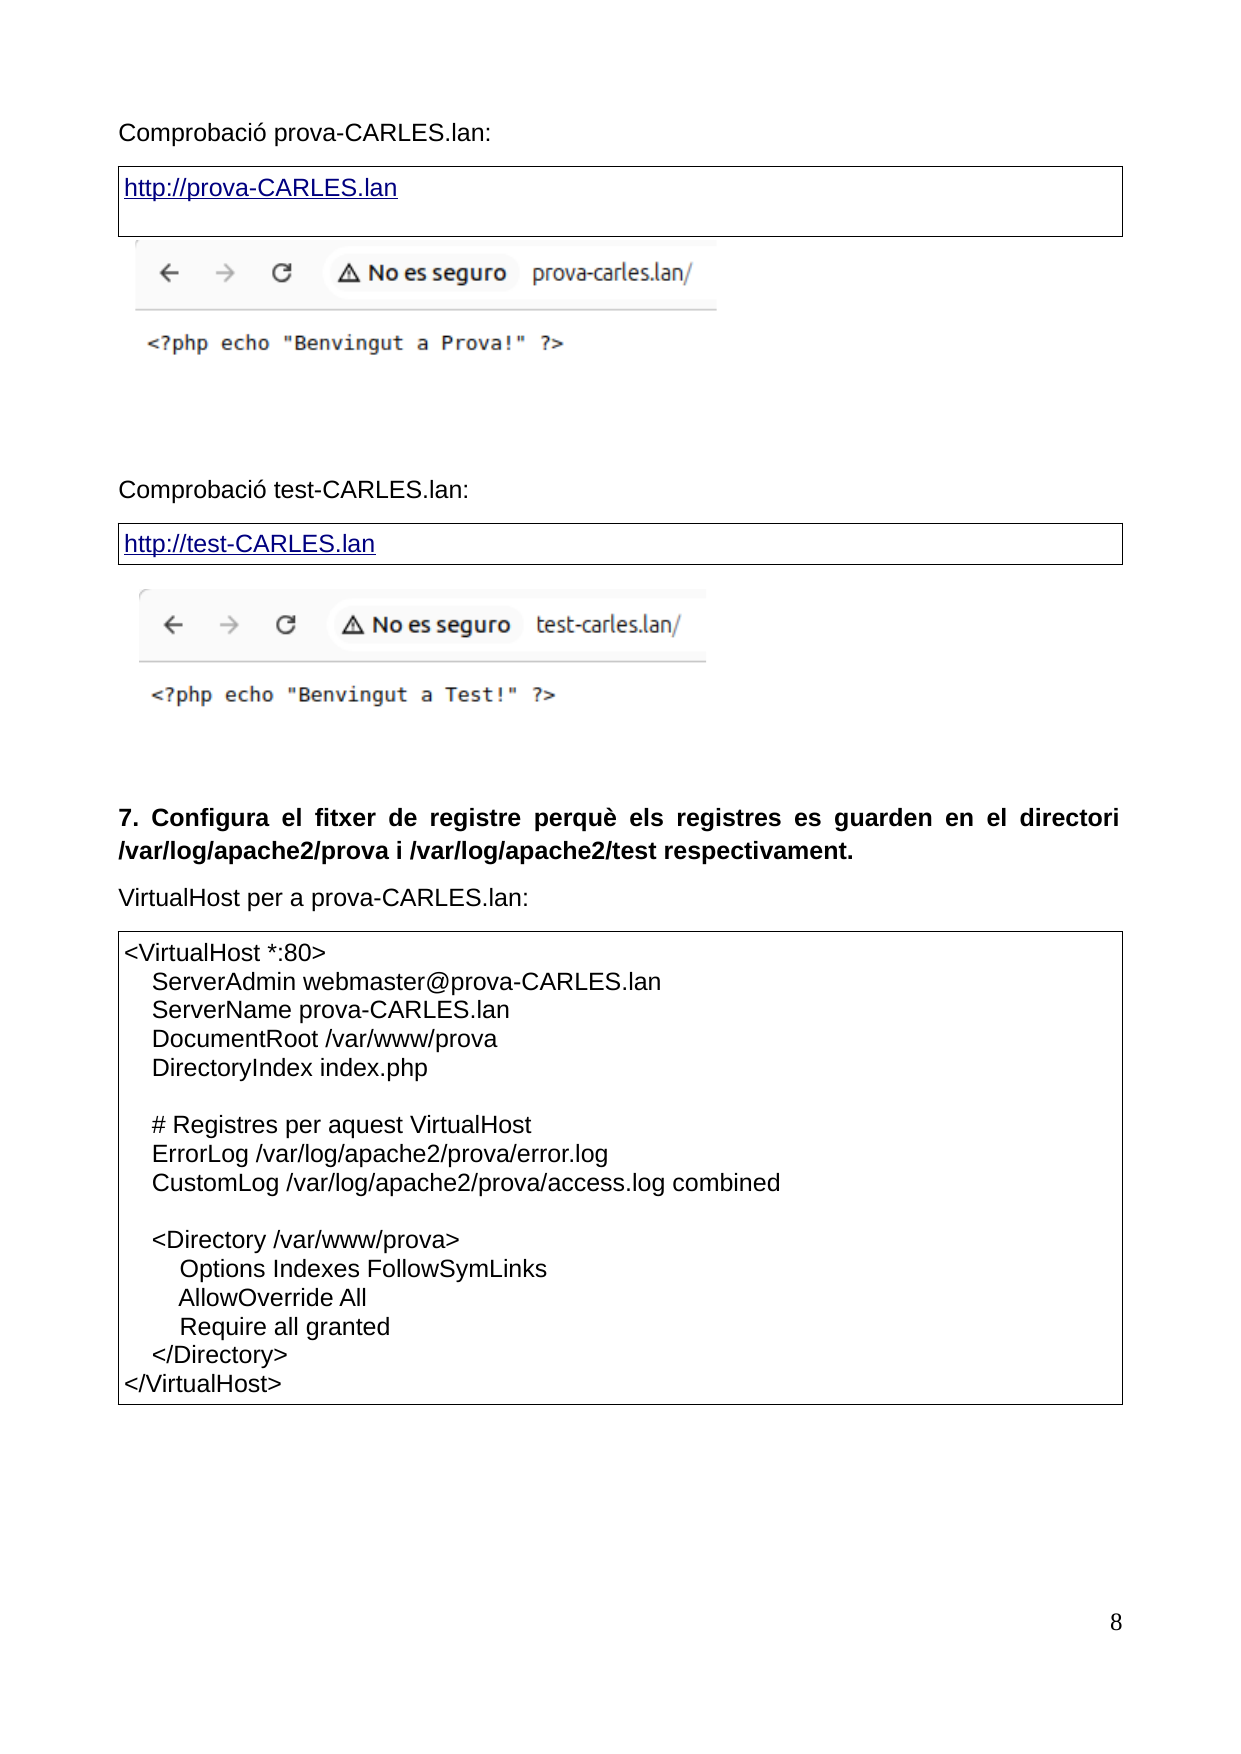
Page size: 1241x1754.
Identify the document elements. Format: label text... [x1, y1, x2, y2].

table_header http://test-CARLES.lan [119, 524, 1122, 564]
text VirtualHost per a prova-CARLES.lan: [118, 883, 1122, 912]
table_header http://prova-CARLES.lan [119, 167, 1122, 236]
text 7. Configura el fitxer de registre perquè els registres es guarden en el directori /var/log/apache2/prova i /var/log/apache2/test respectivament. [118, 803, 1122, 864]
table_header <VirtualHost *:80> ServerAdmin webmaster@prova-CARLES.lan ServerName prova-CARLES.lan DocumentRoot /var/www/prova DirectoryIndex index.php # Registres per aquest VirtualHost ErrorLog /var/log/apache2/prova/error.log CustomLog /var/log/apache2/prova/access.log combined <Directory /var/www/prova> Options Indexes FollowSymLinks AllowOverride All Require all granted </Directory> </VirtualHost> [119, 932, 1122, 1403]
picture [139, 589, 707, 766]
text Comprobació prova-CARLES.lan: [118, 118, 1122, 147]
picture [135, 240, 717, 454]
text Comprobació test-CARLES.lan: [118, 475, 1122, 503]
